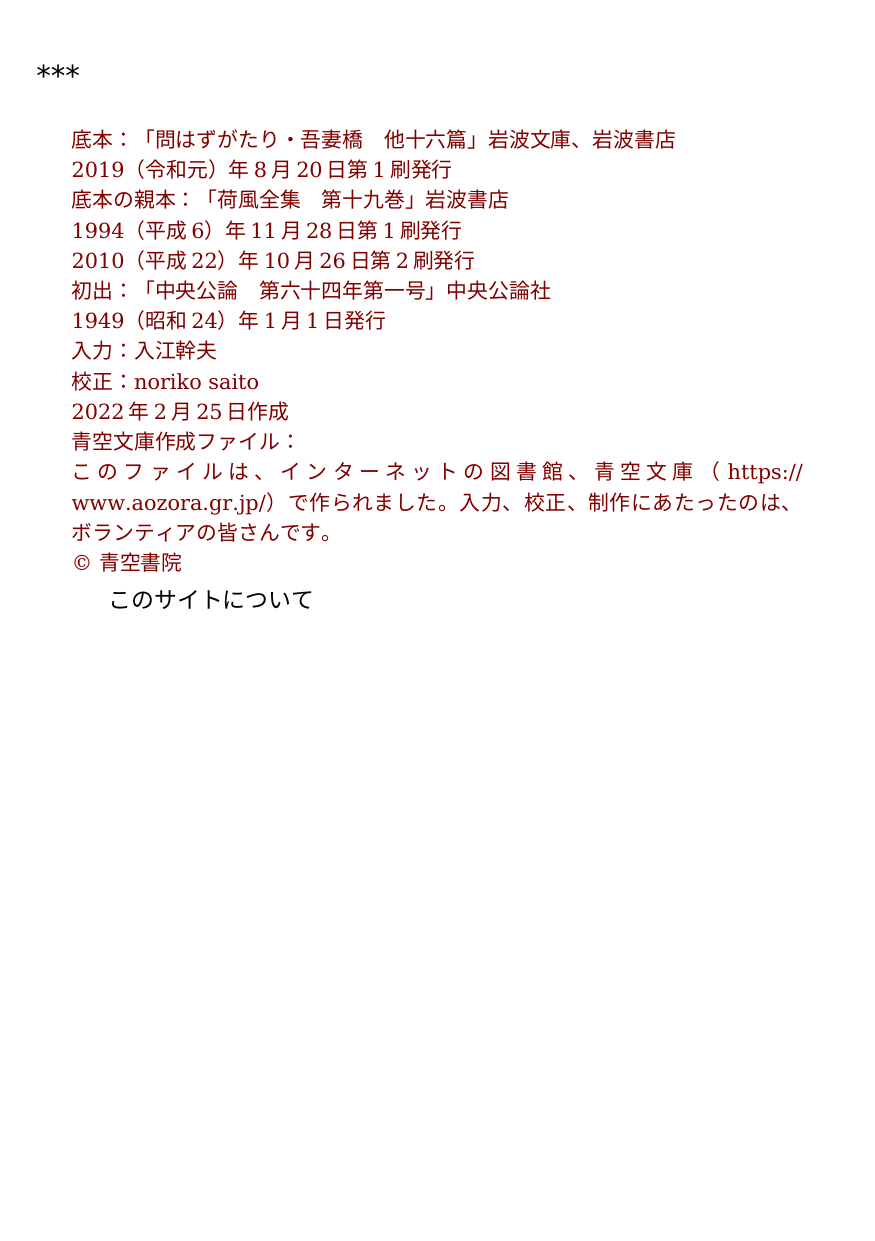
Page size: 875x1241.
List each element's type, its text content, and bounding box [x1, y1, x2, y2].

text 1994（平成6）年11月28日第1刷発行 [71, 214, 803, 244]
text 底本の親本：「荷風全集 第十九巻」岩波書店 [71, 184, 803, 214]
text 2019（令和元）年8月20日第1刷発行 [71, 153, 803, 184]
text 青空文庫作成ファイル： [71, 425, 803, 456]
text 1949（昭和24）年1月1日発行 [71, 304, 803, 335]
text 校正：noriko saito [71, 365, 803, 395]
text このファイルは、インターネットの図書館、青空文庫（https://www.aozora.gr.jp/）で作られました。入力、校正、制作にあたったのは、ボランティアの皆さんです。 [71, 456, 803, 546]
text © 青空書院 [71, 546, 803, 576]
text 初出：「中央公論 第六十四年第一号」中央公論社 [71, 274, 803, 304]
text 底本：「問はずがたり・吾妻橋 他十六篇」岩波文庫、岩波書店 [71, 123, 803, 153]
text 入力：入江幹夫 [71, 335, 803, 365]
text 2010（平成22）年10月26日第2刷発行 [71, 244, 803, 274]
text このサイトについて [72, 582, 802, 616]
text 2022年2月25日作成 [71, 395, 803, 425]
subtitle *** [36, 60, 838, 94]
